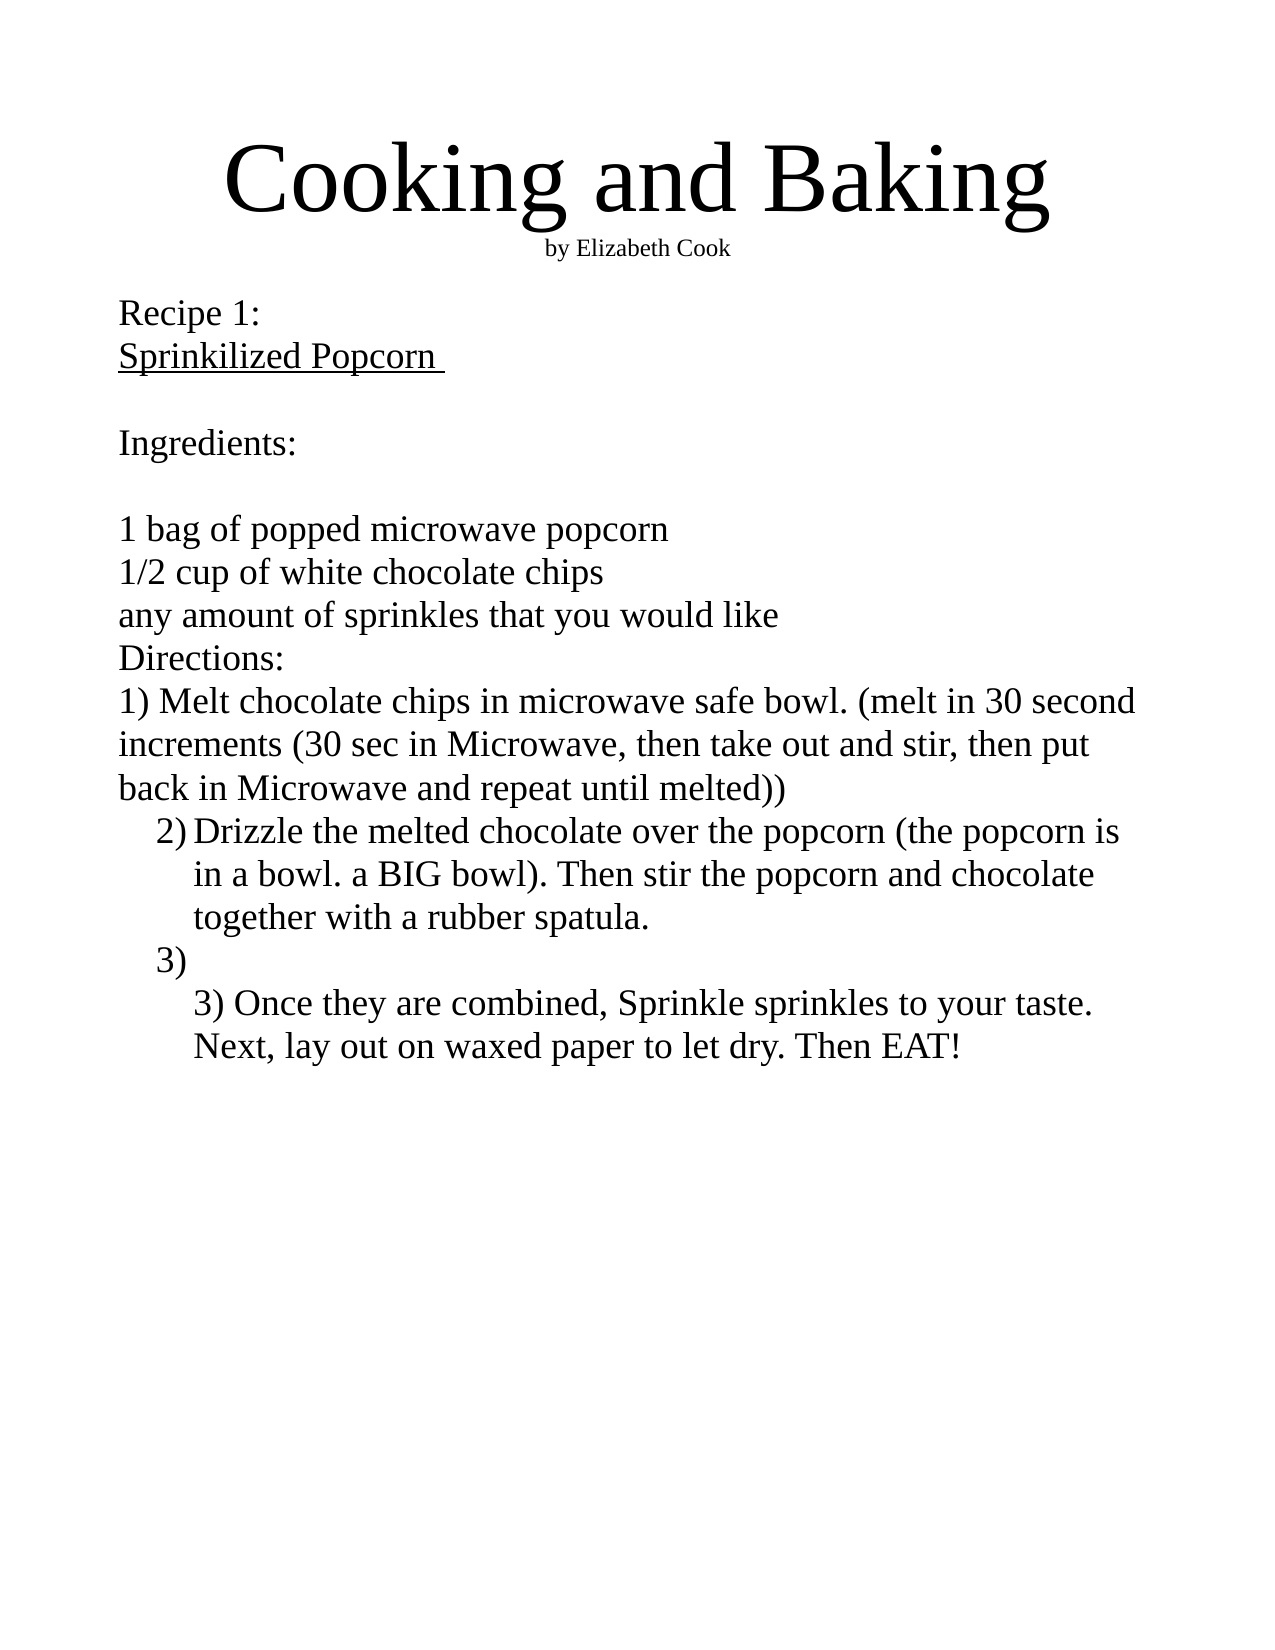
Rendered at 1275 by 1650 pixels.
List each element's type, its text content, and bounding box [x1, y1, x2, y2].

text Recipe 1: Sprinkilized Popcorn [118, 291, 1157, 377]
text by Elizabeth Cook [118, 233, 1157, 262]
text 1 bag of popped microwave popcorn 1/2 cup of white chocolate chips any amount of sprinkles that you would like Directions: 1) Melt chocolate chips in microwave safe bowl. (melt in 30 second increments (30 sec in Microwave, then take out and stir, then put back in Microwave and repeat until melted)) [118, 463, 1157, 808]
list 3) Once they are combined, Sprinkle sprinkles to your taste. Next, lay out on waxed paper to let dry. Then EAT! [156, 937, 1157, 1110]
list Drizzle the melted chocolate over the popcorn (the popcorn is in a bowl. a BIG bowl). Then stir the popcorn and chocolate together with a rubber spatula. [156, 808, 1157, 937]
text Cooking and Baking [118, 118, 1157, 233]
text Ingredients: [118, 377, 1157, 463]
